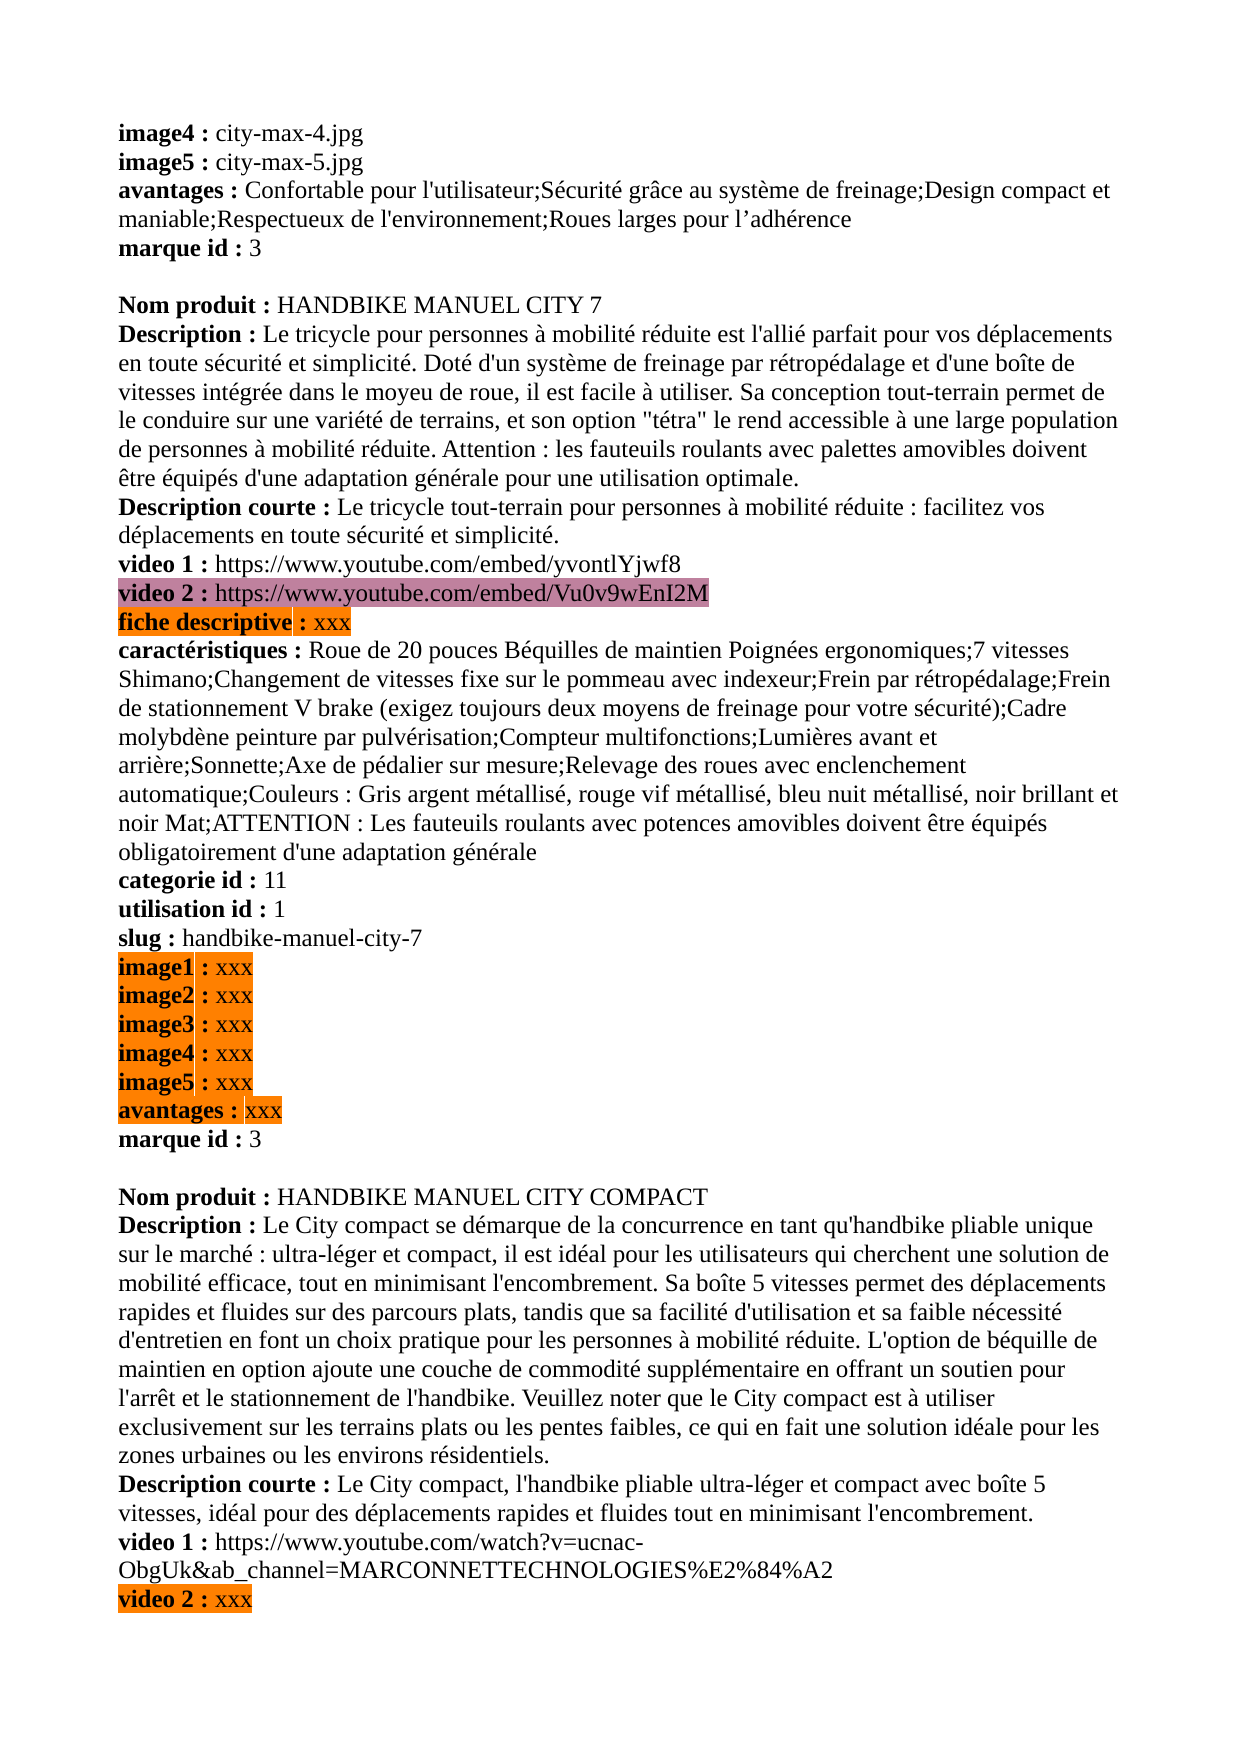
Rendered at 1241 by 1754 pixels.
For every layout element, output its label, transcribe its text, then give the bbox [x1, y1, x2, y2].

text fiche descriptive : xxx [118, 607, 1122, 636]
text avantages : Confortable pour l'utilisateur;Sécurité grâce au système de freinage;Design compact et maniable;Respectueux de l'environnement;Roues larges pour l’adhérence [118, 176, 1122, 233]
text image1 : xxx [118, 952, 1122, 981]
text caractéristiques : Roue de 20 pouces Béquilles de maintien Poignées ergonomiques;7 vitesses Shimano;Changement de vitesses fixe sur le pommeau avec indexeur;Frein par rétropédalage;Frein de stationnement V brake (exigez toujours deux moyens de freinage pour votre sécurité);Cadre molybdène peinture par pulvérisation;Compteur multifonctions;Lumières avant et arrière;Sonnette;Axe de pédalier sur mesure;Relevage des roues avec enclenchement automatique;Couleurs : Gris argent métallisé, rouge vif métallisé, bleu nuit métallisé, noir brillant et noir Mat;ATTENTION : Les fauteuils roulants avec potences amovibles doivent être équipés obligatoirement d'une adaptation générale [118, 636, 1122, 866]
text Nom produit : HANDBIKE MANUEL CITY 7 [118, 291, 1122, 319]
text image4 : city-max-4.jpg [118, 118, 1122, 147]
text video 2 : https://www.youtube.com/embed/Vu0v9wEnI2M [118, 578, 1122, 607]
text image3 : xxx [118, 1009, 1122, 1038]
text Description courte : Le tricycle tout-terrain pour personnes à mobilité réduite : facilitez vos déplacements en toute sécurité et simplicité. [118, 492, 1122, 549]
text Nom produit : HANDBIKE MANUEL CITY COMPACT [118, 1182, 1122, 1211]
text Description courte : Le City compact, l'handbike pliable ultra-léger et compact avec boîte 5 vitesses, idéal pour des déplacements rapides et fluides tout en minimisant l'encombrement. [118, 1469, 1122, 1527]
text avantages : xxx [118, 1096, 1122, 1124]
text slug : handbike-manuel-city-7 [118, 923, 1122, 952]
text image4 : xxx [118, 1038, 1122, 1067]
text marque id : 3 [118, 233, 1122, 262]
text image5 : city-max-5.jpg [118, 147, 1122, 176]
text Description : Le City compact se démarque de la concurrence en tant qu'handbike pliable unique sur le marché : ultra-léger et compact, il est idéal pour les utilisateurs qui cherchent une solution de mobilité efficace, tout en minimisant l'encombrement. Sa boîte 5 vitesses permet des déplacements rapides et fluides sur des parcours plats, tandis que sa facilité d'utilisation et sa faible nécessité d'entretien en font un choix pratique pour les personnes à mobilité réduite. L'option de béquille de maintien en option ajoute une couche de commodité supplémentaire en offrant un soutien pour l'arrêt et le stationnement de l'handbike. Veuillez noter que le City compact est à utiliser exclusivement sur les terrains plats ou les pentes faibles, ce qui en fait une solution idéale pour les zones urbaines ou les environs résidentiels. [118, 1211, 1122, 1469]
text marque id : 3 [118, 1124, 1122, 1153]
text video 2 : xxx [118, 1584, 1122, 1613]
text categorie id : 11 [118, 866, 1122, 894]
text video 1 : https://www.youtube.com/embed/yvontlYjwf8 [118, 549, 1122, 578]
text Description : Le tricycle pour personnes à mobilité réduite est l'allié parfait pour vos déplacements en toute sécurité et simplicité. Doté d'un système de freinage par rétropédalage et d'une boîte de vitesses intégrée dans le moyeu de roue, il est facile à utiliser. Sa conception tout-terrain permet de le conduire sur une variété de terrains, et son option "tétra" le rend accessible à une large population de personnes à mobilité réduite. Attention : les fauteuils roulants avec palettes amovibles doivent être équipés d'une adaptation générale pour une utilisation optimale. [118, 319, 1122, 492]
text image2 : xxx [118, 981, 1122, 1009]
text utilisation id : 1 [118, 894, 1122, 923]
text video 1 : https://www.youtube.com/watch?v=ucnac-ObgUk&ab_channel=MARCONNETTECHNOLOGIES%E2%84%A2 [118, 1527, 1122, 1584]
text image5 : xxx [118, 1067, 1122, 1096]
